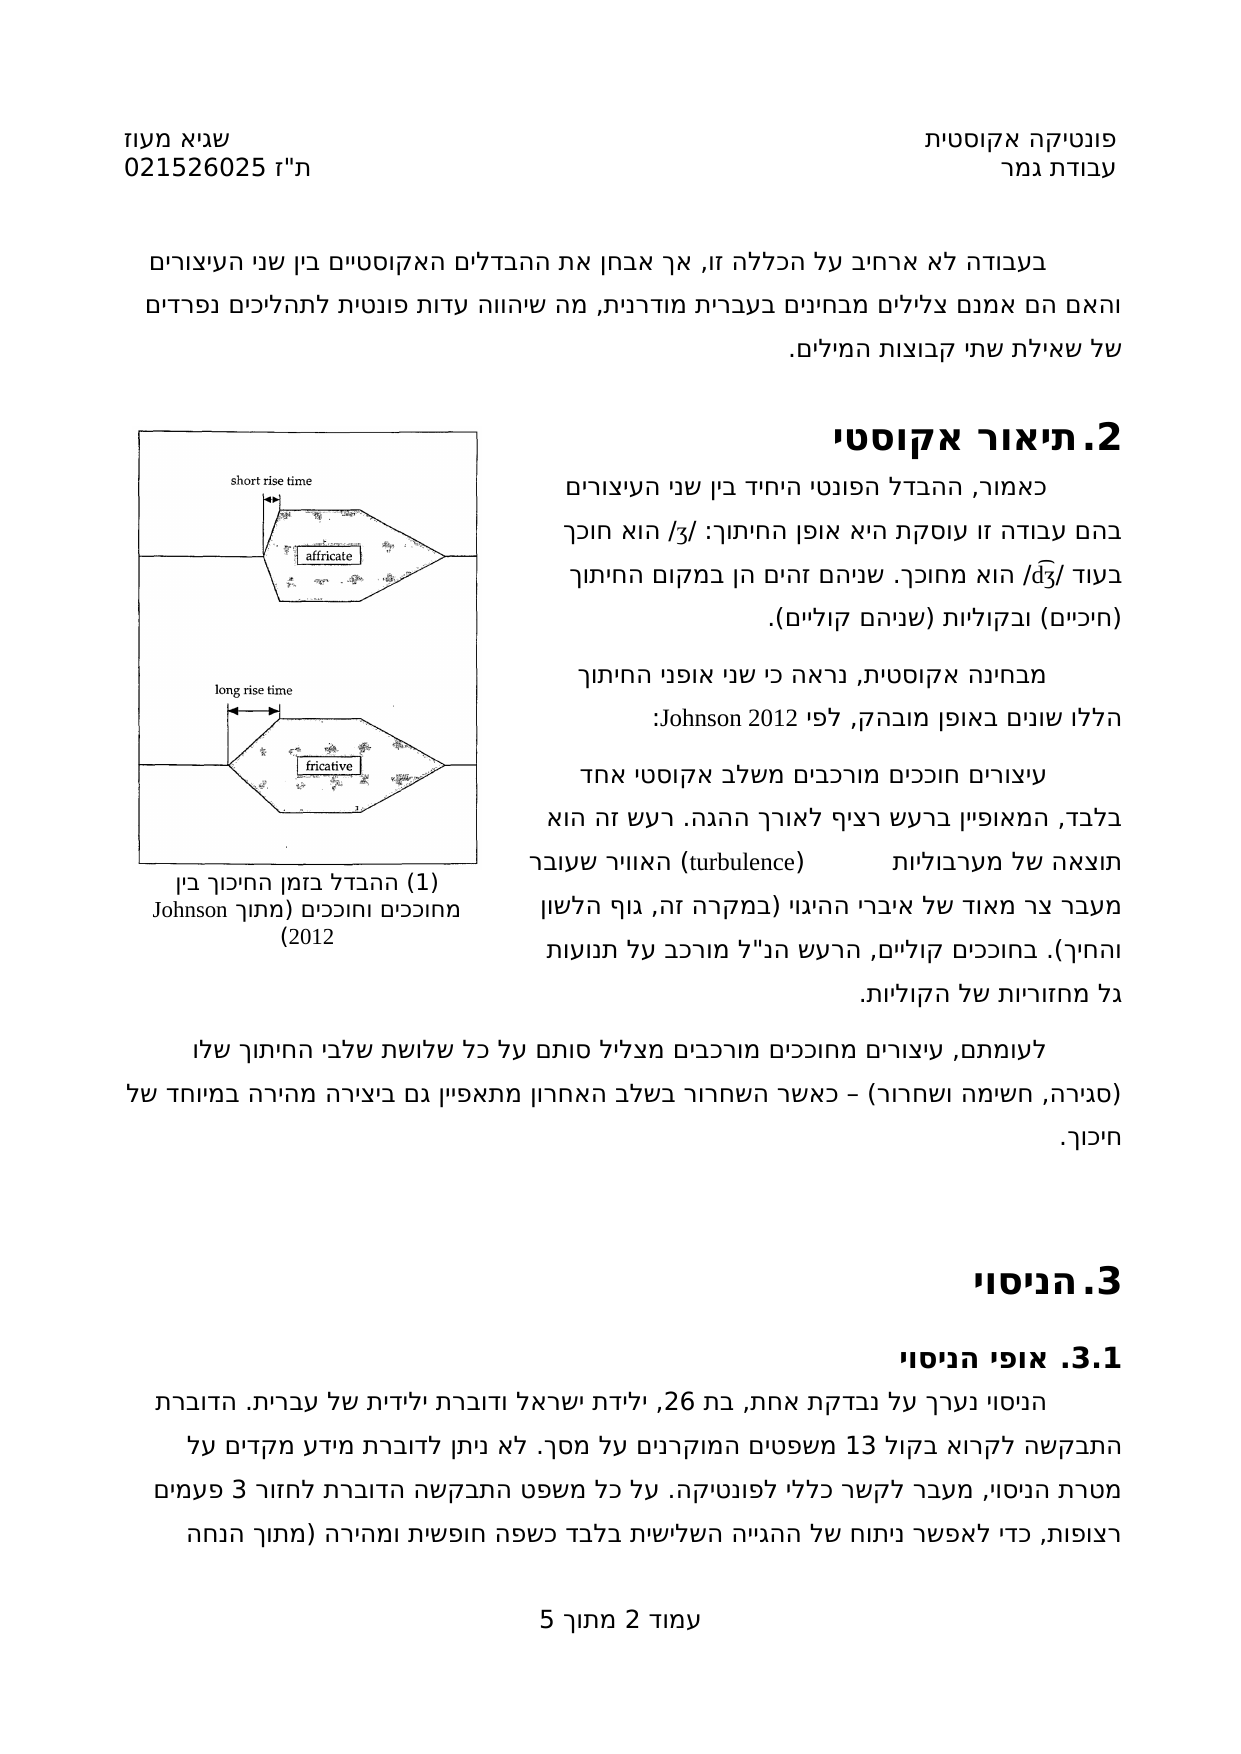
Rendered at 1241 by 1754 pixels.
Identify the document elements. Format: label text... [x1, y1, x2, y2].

text מבחינה אקוסטית, נראה כי שני אופני החיתוך הללו שונים באופן מובהק, לפי Johnson 2012: [483, 660, 1122, 733]
text (1) ההבדל בזמן החיכוך בין מחוככים וחוככים (מתוך Johnson 2012) [132, 870, 482, 949]
subtitle תיאור אקוסטי [118, 414, 1122, 459]
text עיצורים חוככים מורכבים משלב אקוסטי אחד בלבד, המאופיין ברעש רציף לאורך ההגה. רעש זה הוא תוצאה של מערבוליות (turbulence) האוויר שעובר מעבר צר מאוד של איברי ההיגוי (במקרה זה, גוף הלשון והחיך). בחוככים קוליים, הרעש הנ"ל מורכב על תנועות גל מחזוריות של הקוליות. [118, 760, 1122, 1008]
text בעבודה לא ארחיב על הכללה זו, אך אבחן את ההבדלים האקוסטיים בין שני העיצורים והאם הם אמנם צלילים מבחינים בעברית מודרנית, מה שיהווה עדות פונטית לתהליכים נפרדים של שאילת שתי קבוצות המילים. [118, 247, 1122, 363]
subtitle אופי הניסוי [118, 1341, 1122, 1375]
picture [131, 426, 483, 870]
text הניסוי נערך על נבדקת אחת, בת 26, ילידת ישראל ודוברת ילידית של עברית. הדוברת התבקשה לקרוא בקול 13 משפטים המוקרנים על מסך. לא ניתן לדוברת מידע מקדים על מטרת הניסוי, מעבר לקשר כללי לפונטיקה. על כל משפט התבקשה הדוברת לחזור 3 פעמים רצופות, כדי לאפשר ניתוח של ההגייה השלישית בלבד כשפה חופשית ומהירה (מתוך הנחה שהקריאה השלישית תהיה משוחררת ככל האפשר מתבנית קול של הכתבה). [118, 1387, 1122, 1548]
subtitle הניסוי [118, 1259, 1122, 1303]
text כאמור, ההבדל הפונטי היחיד בין שני העיצורים בהם עבודה זו עוסקת היא אופן החיתוך: /ʒ/ הוא חוכך בעוד /d͡ʒ/ הוא מחוכך. שניהם זהים הן במקום החיתוך (חיכיים) ובקוליות (שניהם קוליים). [483, 472, 1122, 633]
text לעומתם, עיצורים מחוככים מורכבים מצליל סותם על כל שלושת שלבי החיתוך שלו (סגירה, חשימה ושחרור) – כאשר השחרור בשלב האחרון מתאפיין גם ביצירה מהירה במיוחד של חיכוך. [118, 1035, 1122, 1152]
